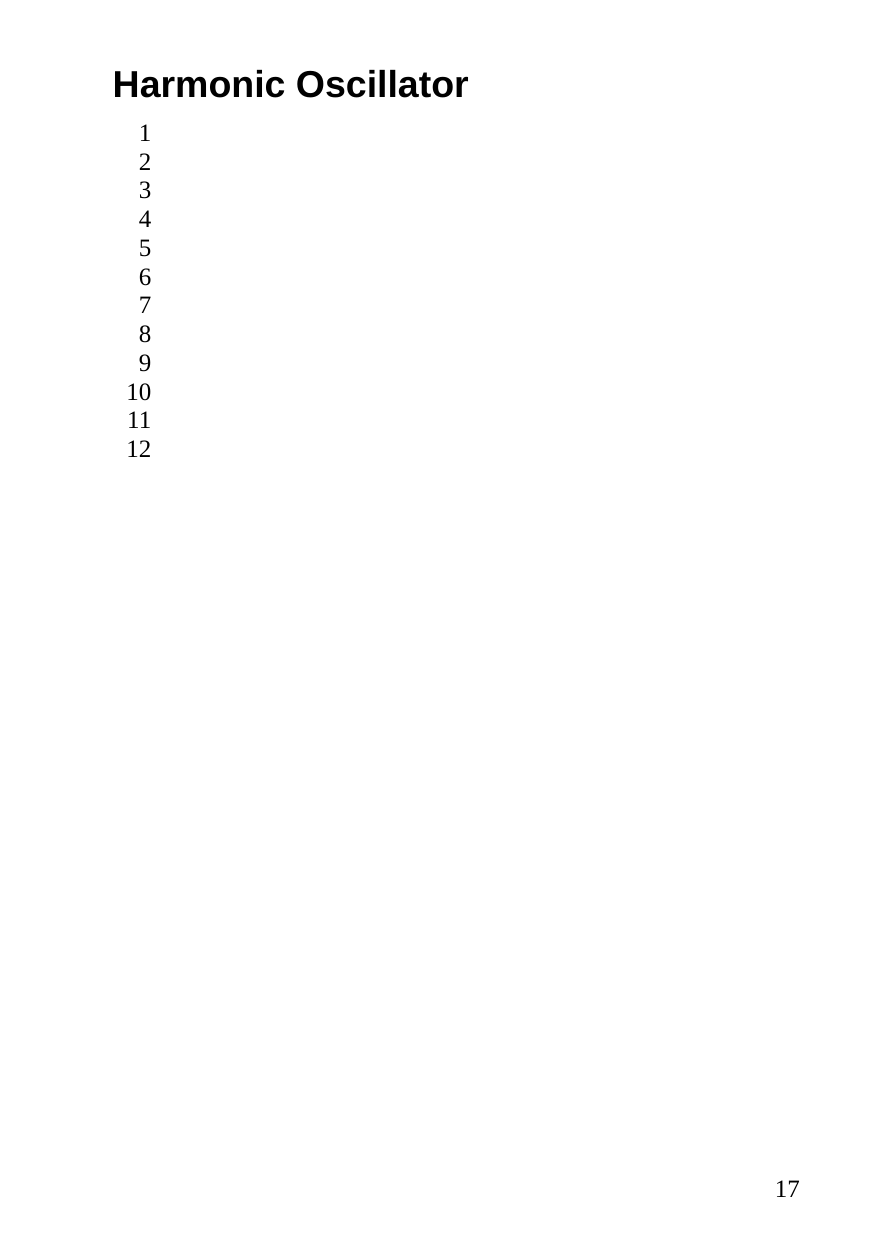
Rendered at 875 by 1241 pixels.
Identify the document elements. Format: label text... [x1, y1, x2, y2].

table_cell [154, 262, 793, 291]
table_cell 10 [109, 377, 154, 406]
table_cell 6 [109, 262, 154, 291]
table_cell [154, 348, 793, 377]
table_cell 2 [109, 147, 154, 176]
table_cell 8 [109, 319, 154, 348]
table_cell 11 [109, 406, 154, 434]
table_cell 5 [109, 233, 154, 262]
table_cell [154, 204, 793, 233]
table_cell 12 [109, 434, 154, 463]
table_header 1 [109, 118, 154, 147]
table_cell 9 [109, 348, 154, 377]
table_cell [154, 176, 793, 204]
table_cell [154, 406, 793, 434]
table_cell [154, 377, 793, 406]
table_cell [154, 291, 793, 319]
table_cell 7 [109, 291, 154, 319]
table_cell [154, 434, 793, 463]
table_header [154, 118, 793, 147]
table_cell [154, 319, 793, 348]
table_cell [154, 147, 793, 176]
table_cell 3 [109, 176, 154, 204]
subtitle Harmonic Oscillator [112, 62, 799, 106]
table_cell 4 [109, 204, 154, 233]
table_cell [154, 233, 793, 262]
